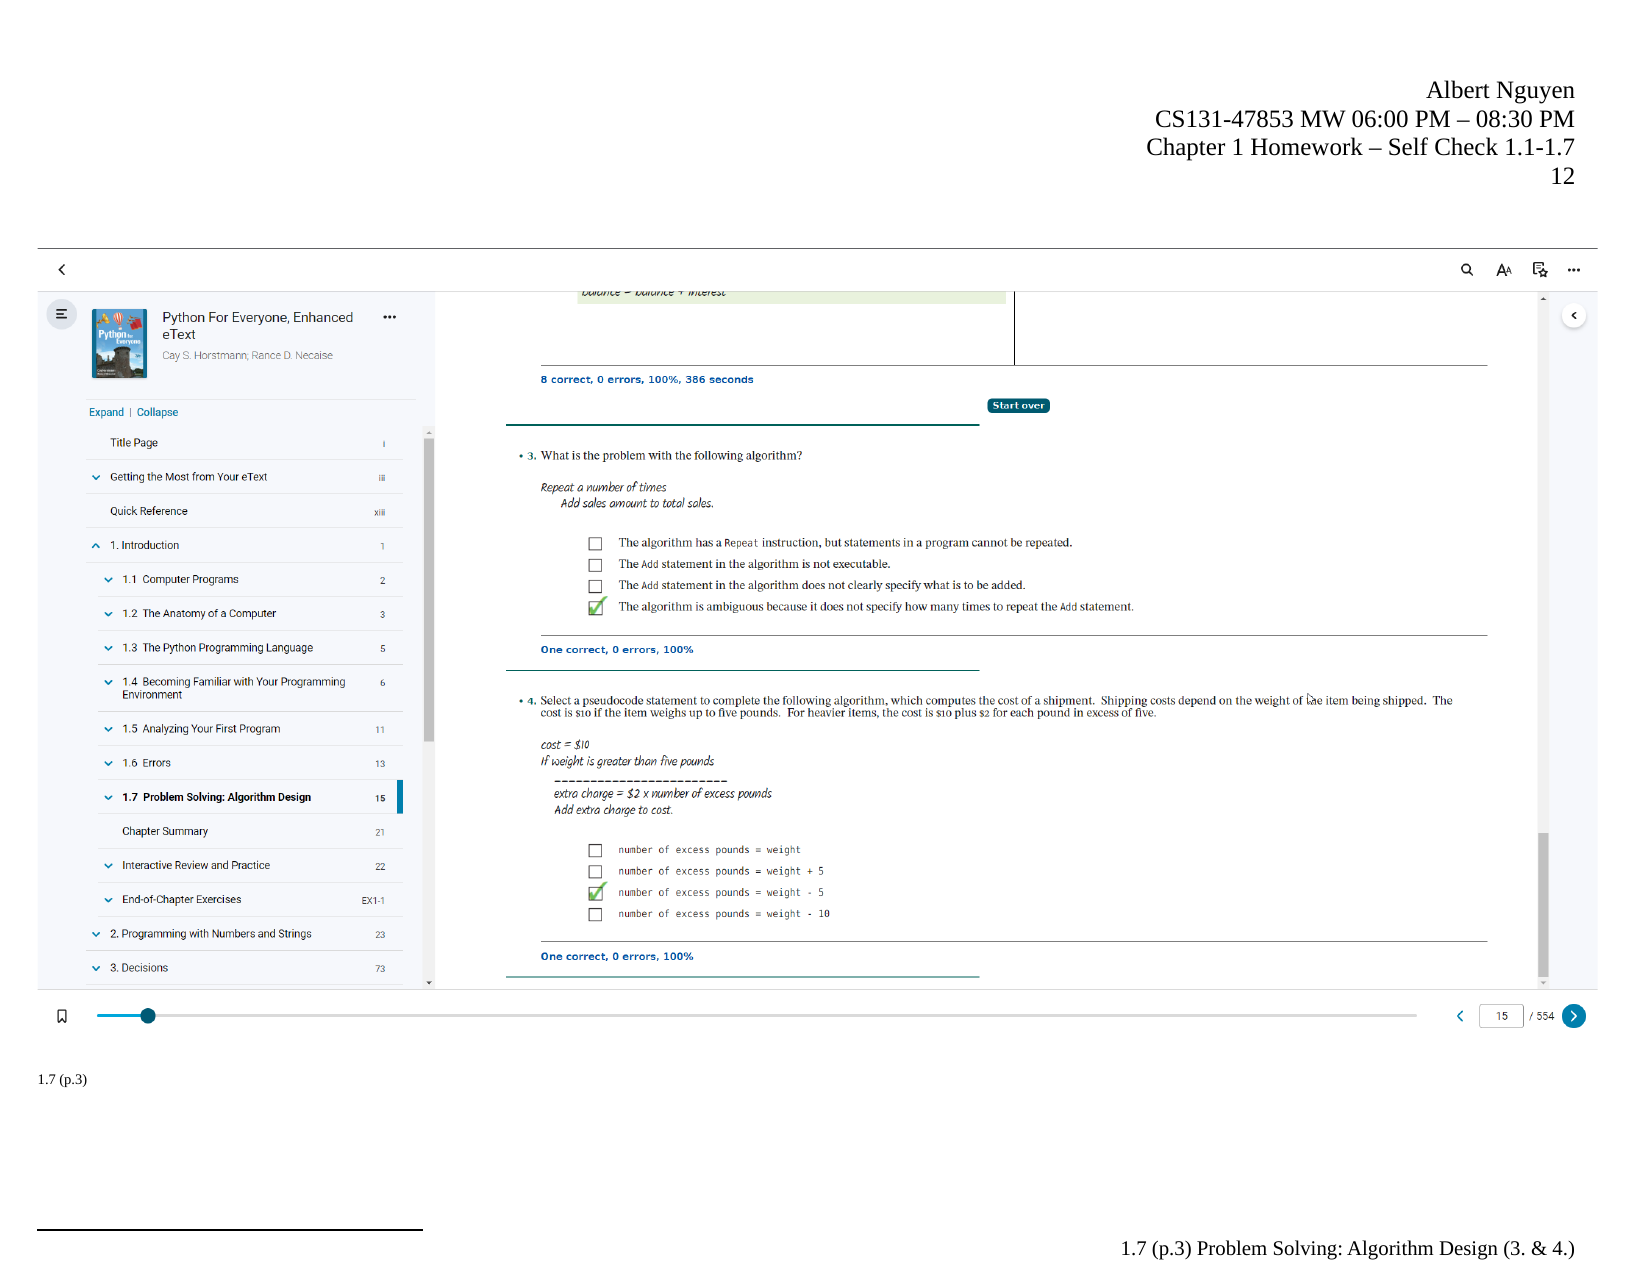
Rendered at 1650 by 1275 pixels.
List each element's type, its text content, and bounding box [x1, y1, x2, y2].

text Problem Solving: Algorithm Design (3. & 4.) [37, 1236, 1575, 1260]
picture [37, 248, 1598, 1042]
